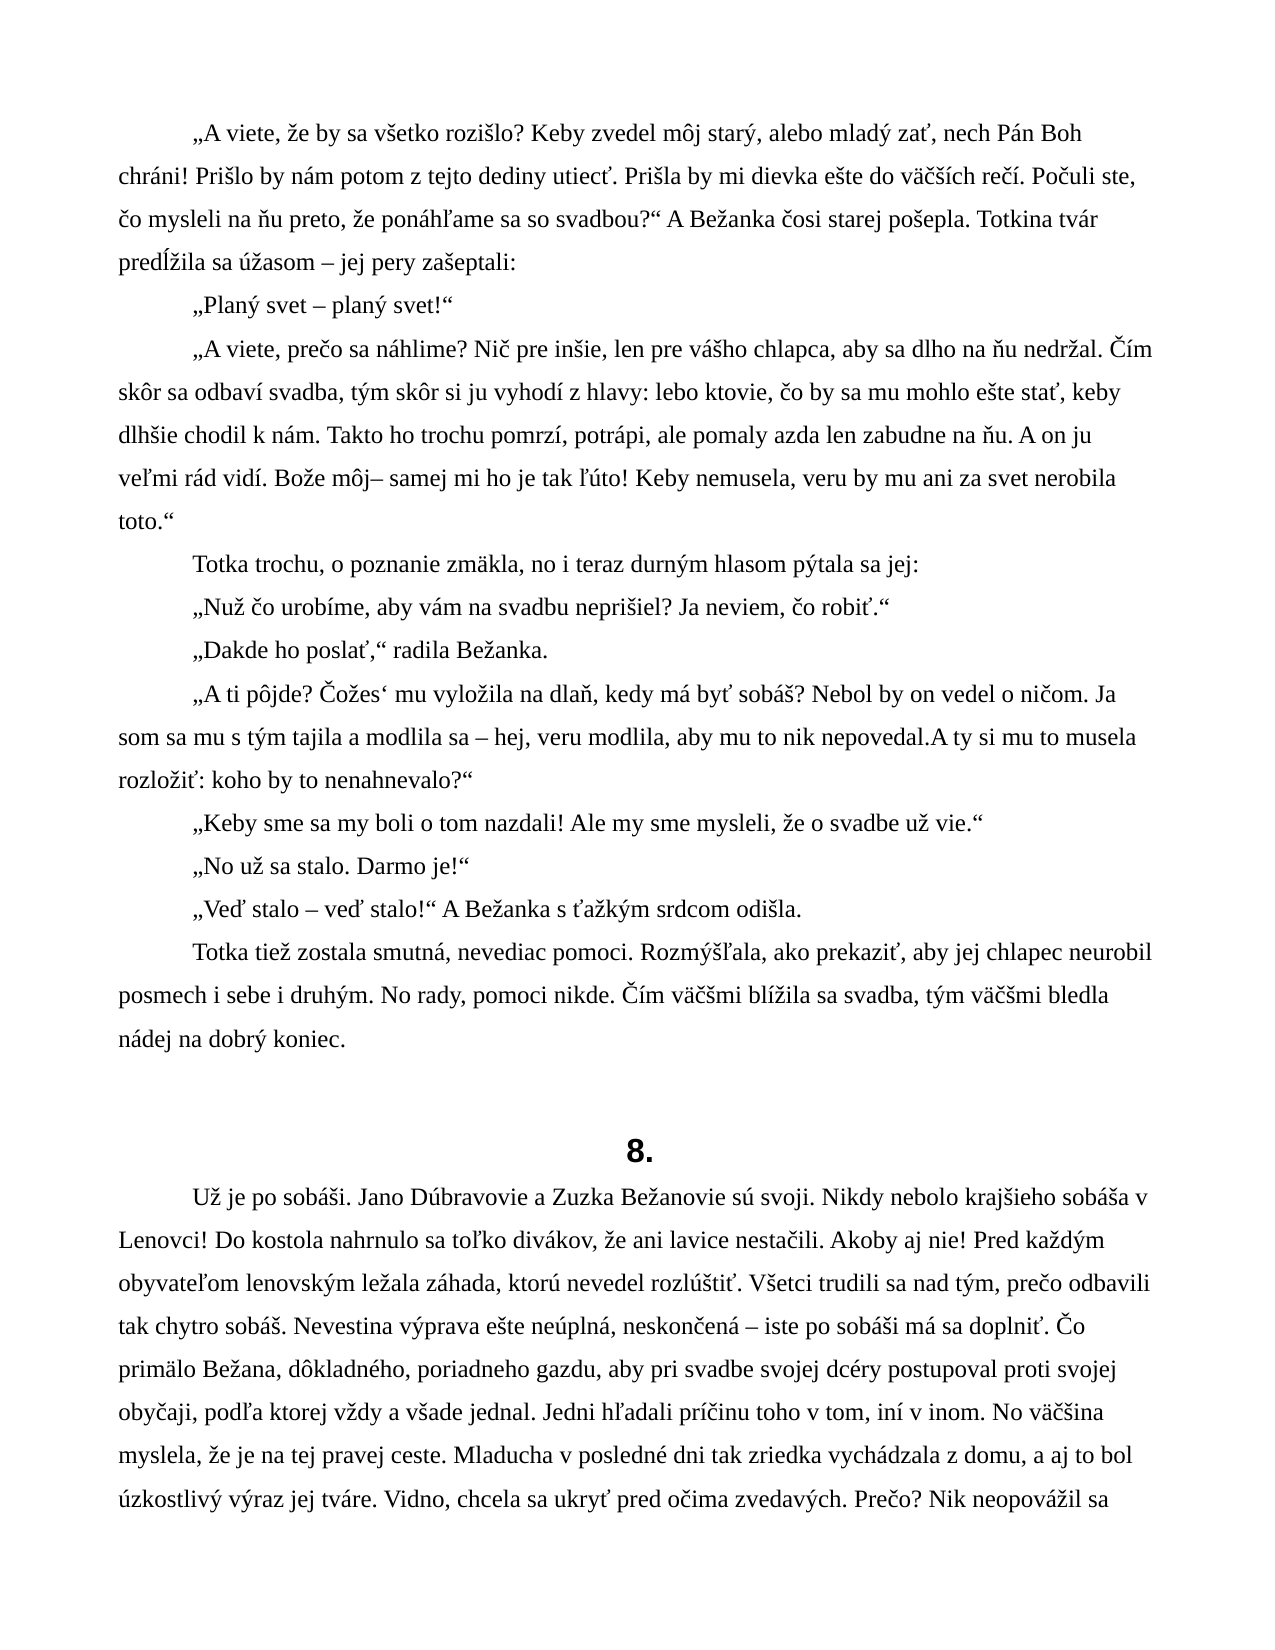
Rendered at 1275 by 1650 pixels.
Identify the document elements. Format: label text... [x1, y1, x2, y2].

text „Dakde ho poslať,“ radila Bežanka. [118, 636, 1157, 664]
subtitle 8. [118, 1131, 1157, 1169]
text „A ti pôjde? Čožes‘ mu vyložila na dlaň, kedy má byť sobáš? Nebol by on vedel o ničom. Ja som sa mu s tým tajila a modlila sa – hej, veru modlila, aby mu to nik nepovedal.A ty si mu to musela rozložiť: koho by to nenahnevalo?“ [118, 679, 1157, 794]
text „Planý svet – planý svet!“ [118, 291, 1157, 319]
text Totka trochu, o poznanie zmäkla, no i teraz durným hlasom pýtala sa jej: [118, 549, 1157, 578]
text „Nuž čo urobíme, aby vám na svadbu neprišiel? Ja neviem, čo robiť.“ [118, 592, 1157, 621]
text „A viete, prečo sa náhlime? Nič pre inšie, len pre vášho chlapca, aby sa dlho na ňu nedržal. Čím skôr sa odbaví svadba, tým skôr si ju vyhodí z hlavy: lebo ktovie, čo by sa mu mohlo ešte stať, keby dlhšie chodil k nám. Takto ho trochu pomrzí, potrápi, ale pomaly azda len zabudne na ňu. A on ju veľmi rád vidí. Bože môj– samej mi ho je tak ľúto! Keby nemusela, veru by mu ani za svet nerobila toto.“ [118, 334, 1157, 535]
text „A viete, že by sa všetko rozišlo? Keby zvedel môj starý, alebo mladý zať, nech Pán Boh chráni! Prišlo by nám potom z tejto dediny utiecť. Prišla by mi dievka ešte do väčších rečí. Počuli ste, čo mysleli na ňu preto, že ponáhľame sa so svadbou?“ A Bežanka čosi starej pošepla. Totkina tvár predĺžila sa úžasom – jej pery zašeptali: [118, 118, 1157, 276]
text Totka tiež zostala smutná, nevediac pomoci. Rozmýšľala, ako prekaziť, aby jej chlapec neurobil posmech i sebe i druhým. No rady, pomoci nikde. Čím väčšmi blížila sa svadba, tým väčšmi bledla nádej na dobrý koniec. [118, 937, 1157, 1052]
text Už je po sobáši. Jano Dúbravovie a Zuzka Bežanovie sú svoji. Nikdy nebolo krajšieho sobáša v Lenovci! Do kostola nahrnulo sa toľko divákov, že ani lavice nestačili. Akoby aj nie! Pred každým obyvateľom lenovským ležala záhada, ktorú nevedel rozlúštiť. Všetci trudili sa nad tým, prečo odbavili tak chytro sobáš. Nevestina výprava ešte neúplná, neskončená – iste po sobáši má sa doplniť. Čo primälo Bežana, dôkladného, poriadneho gazdu, aby pri svadbe svojej dcéry postupoval proti svojej obyčaji, podľa ktorej vždy a všade jednal. Jedni hľadali príčinu toho v tom, iní v inom. No väčšina myslela, že je na tej pravej ceste. Mladucha v posledné dni tak zriedka vychádzala z domu, a aj to bol úzkostlivý výraz jej tváre. Vidno, chcela sa ukryť pred očima zvedavých. Prečo? Nik neopovážil sa [118, 1182, 1157, 1512]
text „Veď stalo – veď stalo!“ A Bežanka s ťažkým srdcom odišla. [118, 894, 1157, 923]
text „Keby sme sa my boli o tom nazdali! Ale my sme mysleli, že o svadbe už vie.“ [118, 808, 1157, 837]
text „No už sa stalo. Darmo je!“ [118, 851, 1157, 880]
